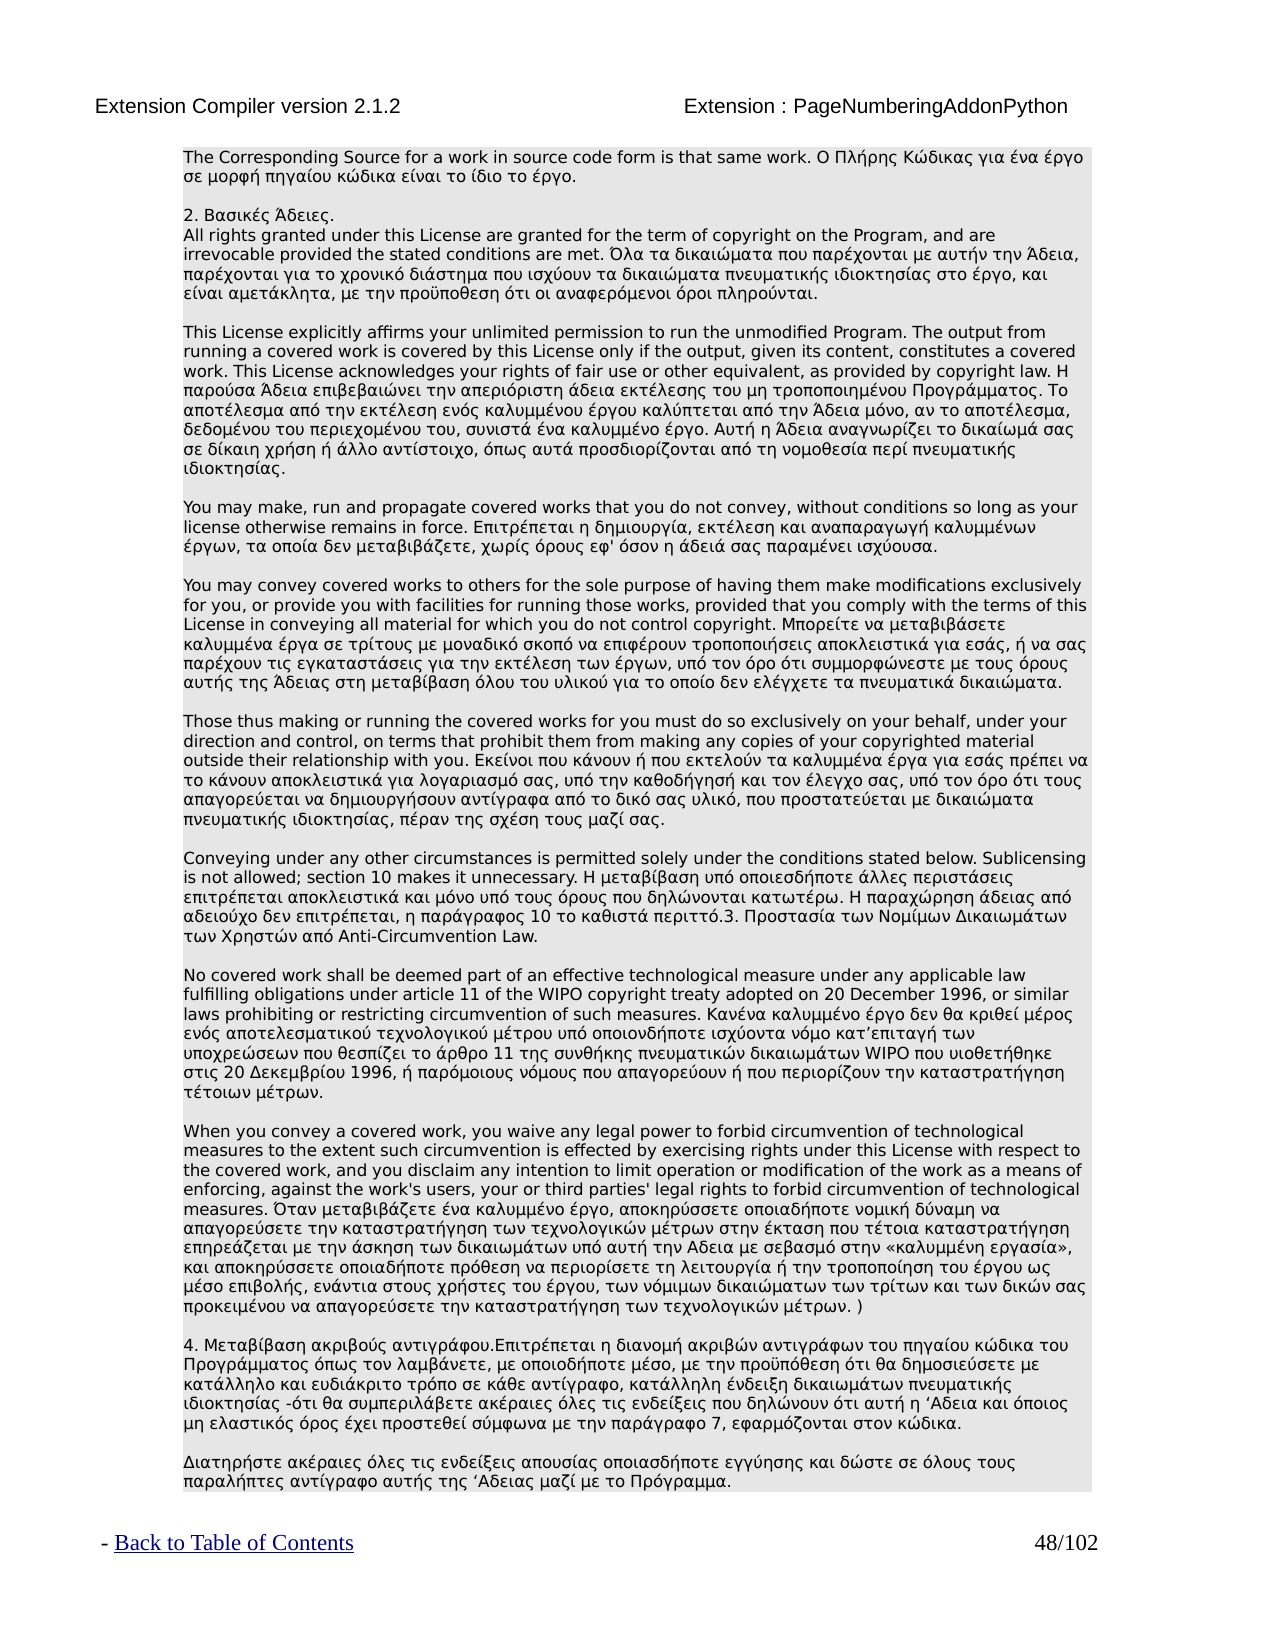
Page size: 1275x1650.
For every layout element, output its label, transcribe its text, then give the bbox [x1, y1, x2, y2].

text The Corresponding Source for a work in source code form is that same work. Ο Πλήρης Κώδικας για ένα έργο σε μορφή πηγαίου κώδικα είναι το ίδιο το έργο. [183, 147, 1092, 186]
text Conveying under any other circumstances is permitted solely under the conditions stated below. Sublicensing is not allowed; section 10 makes it unnecessary. Η μεταβίβαση υπό οποιεσδήποτε άλλες περιστάσεις επιτρέπεται αποκλειστικά και μόνο υπό τους όρους που δηλώνονται κατωτέρω. Η παραχώρηση άδειας από αδειούχο δεν επιτρέπεται, η παράγραφος 10 το καθιστά περιττό. 3. Προστασία των Νομίμων Δικαιωμάτων των Χρηστών από Anti-Circumvention Law. [183, 849, 1092, 946]
text All rights granted under this License are granted for the term of copyright on the Program, and are irrevocable provided the stated conditions are met. Όλα τα δικαιώματα που παρέχονται με αυτήν την Άδεια, παρέχονται για το χρονικό διάστημα που ισχύουν τα δικαιώματα πνευματικής ιδιοκτησίας στο έργο, και είναι αμετάκλητα, με την προϋποθεση ότι οι αναφερόμενοι όροι πληρούνται. [183, 225, 1092, 303]
text Διατηρήστε ακέραιες όλες τις ενδείξεις απουσίας οποιασδήποτε εγγύησης και δώστε σε όλους τους παραλήπτες αντίγραφο αυτής της ‘Αδειας μαζί με το Πρόγραμμα. [183, 1453, 1092, 1492]
text You may make, run and propagate covered works that you do not convey, without conditions so long as your license otherwise remains in force. Επιτρέπεται η δημιουργία, εκτέλεση και αναπαραγωγή καλυμμένων έργων, τα οποία δεν μεταβιβάζετε, χωρίς όρους εφ' όσον η άδειά σας παραμένει ισχύουσα. [183, 498, 1092, 557]
text 2. Βασικές Άδειες. [183, 206, 1092, 225]
text When you convey a covered work, you waive any legal power to forbid circumvention of technological measures to the extent such circumvention is effected by exercising rights under this License with respect to the covered work, and you disclaim any intention to limit operation or modification of the work as a means of enforcing, against the work's users, your or third parties' legal rights to forbid circumvention of technological measures. Όταν μεταβιβάζετε ένα καλυμμένο έργο, αποκηρύσσετε οποιαδήποτε νομική δύναμη να απαγορεύσετε την καταστρατήγηση των τεχνολογικών μέτρων στην έκταση που τέτοια καταστρατήγηση επηρεάζεται με την άσκηση των δικαιωμάτων υπό αυτή την Αδεια με σεβασμό στην «καλυμμένη εργασία», και αποκηρύσσετε οποιαδήποτε πρόθεση να περιορίσετε τη λειτουργία ή την τροποποίηση του έργου ως μέσο επιβολής, ενάντια στους χρήστες του έργου, των νόμιμων δικαιώματων των τρίτων και των δικών σας προκειμένου να απαγορεύσετε την καταστρατήγηση των τεχνολογικών μέτρων. ) [183, 1121, 1092, 1316]
text You may convey covered works to others for the sole purpose of having them make modifications exclusively for you, or provide you with facilities for running those works, provided that you comply with the terms of this License in conveying all material for which you do not control copyright. Μπορείτε να μεταβιβάσετε καλυμμένα έργα σε τρίτους με μοναδικό σκοπό να επιφέρουν τροποποιήσεις αποκλειστικά για εσάς, ή να σας παρέχουν τις εγκαταστάσεις για την εκτέλεση των έργων, υπό τον όρο ότι συμμορφώνεστε με τους όρους αυτής της Άδειας στη μεταβίβαση όλου του υλικού για το οποίο δεν ελέγχετε τα πνευματικά δικαιώματα. [183, 576, 1092, 693]
text Those thus making or running the covered works for you must do so exclusively on your behalf, under your direction and control, on terms that prohibit them from making any copies of your copyrighted material outside their relationship with you. Εκείνοι που κάνουν ή που εκτελούν τα καλυμμένα έργα για εσάς πρέπει να το κάνουν αποκλειστικά για λογαριασμό σας, υπό την καθοδήγησή και τον έλεγχο σας, υπό τον όρο ότι τους απαγορεύεται να δημιουργήσουν αντίγραφα από το δικό σας υλικό, που προστατεύεται με δικαιώματα πνευματικής ιδιοκτησίας, πέραν της σχέση τους μαζί σας. [183, 712, 1092, 829]
text 4. Μεταβίβαση ακριβούς αντιγράφου. Επιτρέπεται η διανομή ακριβών αντιγράφων του πηγαίου κώδικα του Προγράμματος όπως τον λαμβάνετε, με οποιοδήποτε μέσο, με την προϋπόθεση ότι θα δημοσιεύσετε με κατάλληλο και ευδιάκριτο τρόπο σε κάθε αντίγραφο, κατάλληλη ένδειξη δικαιωμάτων πνευματικής ιδιοκτησίας -ότι θα συμπεριλάβετε ακέραιες όλες τις ενδείξεις που δηλώνουν ότι αυτή η ‘Αδεια και όποιος μη ελαστικός όρος έχει προστεθεί σύμφωνα με την παράγραφο 7, εφαρμόζονται στον κώδικα. [183, 1336, 1092, 1433]
text This License explicitly affirms your unlimited permission to run the unmodified Program. The output from running a covered work is covered by this License only if the output, given its content, constitutes a covered work. This License acknowledges your rights of fair use or other equivalent, as provided by copyright law. Η παρούσα Άδεια επιβεβαιώνει την απεριόριστη άδεια εκτέλεσης του μη τροποποιημένου Προγράμματος. Το αποτέλεσμα από την εκτέλεση ενός καλυμμένου έργου καλύπτεται από την Άδεια μόνο, αν το αποτέλεσμα, δεδομένου του περιεχομένου του, συνιστά ένα καλυμμένο έργο. Αυτή η Άδεια αναγνωρίζει το δικαίωμά σας σε δίκαιη χρήση ή άλλο αντίστοιχο, όπως αυτά προσδιορίζονται από τη νομοθεσία περί πνευματικής ιδιοκτησίας. [183, 323, 1092, 479]
text No covered work shall be deemed part of an effective technological measure under any applicable law fulfilling obligations under article 11 of the WIPO copyright treaty adopted on 20 December 1996, or similar laws prohibiting or restricting circumvention of such measures. Κανένα καλυμμένο έργο δεν θα κριθεί μέρος ενός αποτελεσματικού τεχνολογικού μέτρου υπό οποιονδήποτε ισχύοντα νόμο κατ’επιταγή των υποχρεώσεων που θεσπίζει το άρθρο 11 της συνθήκης πνευματικών δικαιωμάτων WIPO που υιοθετήθηκε στις 20 Δεκεμβρίου 1996, ή παρόμοιους νόμους που απαγορεύουν ή που περιορίζουν την καταστρατήγηση τέτοιων μέτρων. [183, 966, 1092, 1102]
